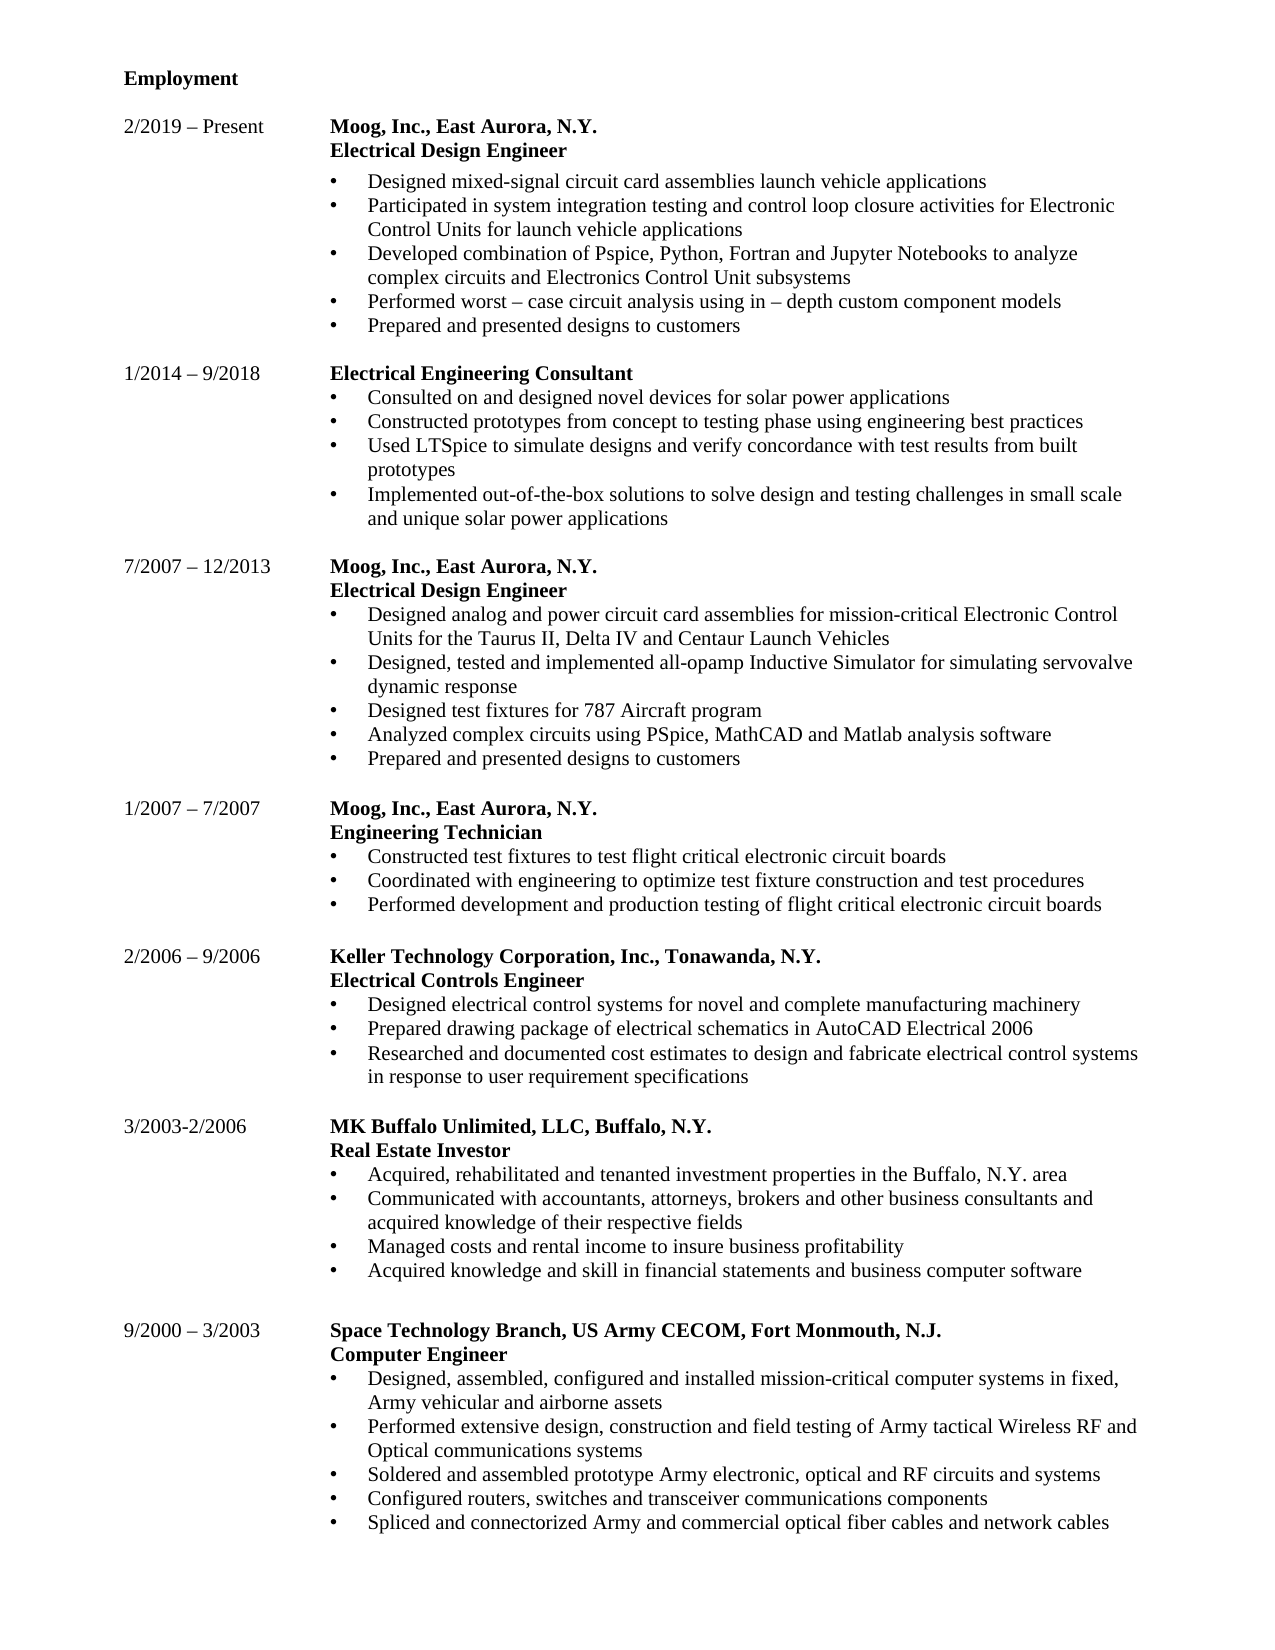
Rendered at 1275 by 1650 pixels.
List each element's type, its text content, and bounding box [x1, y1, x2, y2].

table_cell [319, 337, 1163, 361]
table_cell [113, 1089, 319, 1114]
table_cell 2/2006 – 9/2006 [113, 944, 319, 1088]
table_cell [319, 1534, 1163, 1563]
table_cell [113, 337, 319, 361]
table_cell 9/2000 – 3/2003 [113, 1318, 319, 1534]
table_cell Moog, Inc., East Aurora, N.Y. Electrical Design Engineer Designed analog and power circuit card assemblies for mission-critical Electronic Control Units for the Taurus II, Delta IV and Centaur Launch Vehicles Designed, tested and implemented all-opamp Inductive Simulator for simulating servovalve dynamic response Designed test fixtures for 787 Aircraft program Analyzed complex circuits using PSpice, MathCAD and Matlab analysis software Prepared and presented designs to customers [319, 554, 1163, 770]
table_cell Moog, Inc., East Aurora, N.Y. Electrical Design Engineer [319, 114, 1163, 169]
table_cell [113, 916, 319, 944]
table_cell 1/2014 – 9/2018 [113, 361, 319, 529]
table_cell Space Technology Branch, US Army CECOM, Fort Monmouth, N.J. Computer Engineer Designed, assembled, configured and installed mission-critical computer systems in fixed, Army vehicular and airborne assets Performed extensive design, construction and field testing of Army tactical Wireless RF and Optical communications systems Soldered and assembled prototype Army electronic, optical and RF circuits and systems Configured routers, switches and transceiver communications components Spliced and connectorized Army and commercial optical fiber cables and network cables [319, 1318, 1163, 1534]
table_cell [113, 169, 319, 337]
table_cell 3/2003-2/2006 [113, 1114, 319, 1294]
table_cell Moog, Inc., East Aurora, N.Y. Engineering Technician Constructed test fixtures to test flight critical electronic circuit boards Coordinated with engineering to optimize test fixture construction and test procedures Performed development and production testing of flight critical electronic circuit boards [319, 796, 1163, 916]
table_cell [319, 1089, 1163, 1114]
table_cell Electrical Engineering Consultant Consulted on and designed novel devices for solar power applications Constructed prototypes from concept to testing phase using engineering best practices Used LTSpice to simulate designs and verify concordance with test results from built prototypes Implemented out-of-the-box solutions to solve design and testing challenges in small scale and unique solar power applications [319, 361, 1163, 529]
table_cell [113, 90, 319, 114]
table_cell [319, 66, 1163, 90]
table_cell MK Buffalo Unlimited, LLC, Buffalo, N.Y. Real Estate Investor Acquired, rehabilitated and tenanted investment properties in the Buffalo, N.Y. area Communicated with accountants, attorneys, brokers and other business consultants and acquired knowledge of their respective fields Managed costs and rental income to insure business profitability Acquired knowledge and skill in financial statements and business computer software [319, 1114, 1163, 1294]
table_cell 7/2007 – 12/2013 [113, 554, 319, 770]
table_cell [319, 770, 1163, 796]
table_cell [319, 530, 1163, 554]
table_cell [113, 770, 319, 796]
table_cell 1/2007 – 7/2007 [113, 796, 319, 916]
table_cell [319, 916, 1163, 944]
table_cell Designed mixed-signal circuit card assemblies launch vehicle applications Participated in system integration testing and control loop closure activities for Electronic Control Units for launch vehicle applications Developed combination of Pspice, Python, Fortran and Jupyter Notebooks to analyze complex circuits and Electronics Control Unit subsystems Performed worst – case circuit analysis using in – depth custom component models Prepared and presented designs to customers [319, 169, 1163, 337]
table_cell 2/2019 – Present [113, 114, 319, 169]
table_cell [113, 1534, 319, 1563]
table_cell Employment [113, 66, 319, 90]
table_cell [113, 530, 319, 554]
table_cell [319, 1294, 1163, 1318]
table_cell Keller Technology Corporation, Inc., Tonawanda, N.Y. Electrical Controls Engineer Designed electrical control systems for novel and complete manufacturing machinery Prepared drawing package of electrical schematics in AutoCAD Electrical 2006 Researched and documented cost estimates to design and fabricate electrical control systems in response to user requirement specifications [319, 944, 1163, 1088]
table_cell [113, 1294, 319, 1318]
table_cell [319, 90, 1163, 114]
